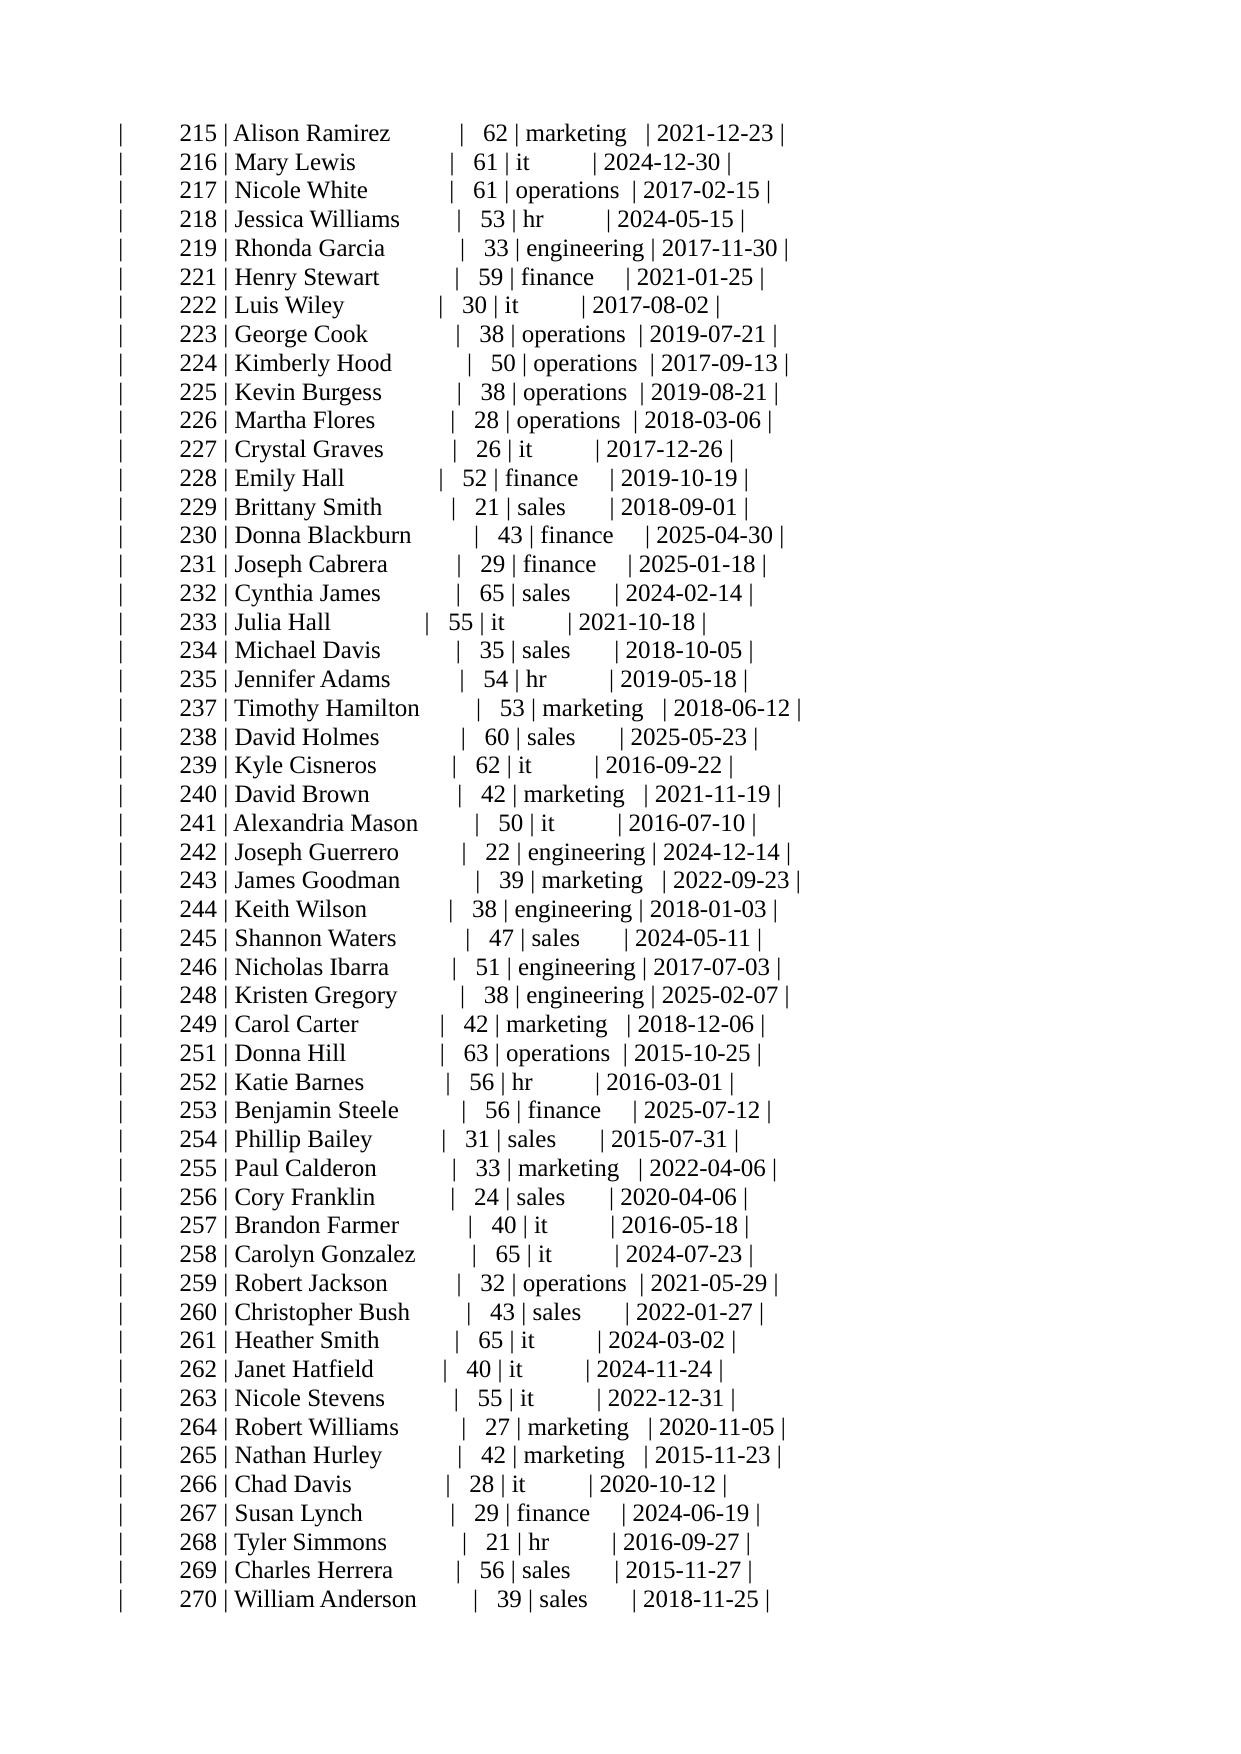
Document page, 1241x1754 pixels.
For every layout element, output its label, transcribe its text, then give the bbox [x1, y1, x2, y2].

text | 218 | Jessica Williams | 53 | hr | 2024-05-15 | [118, 204, 1122, 233]
text | 239 | Kyle Cisneros | 62 | it | 2016-09-22 | [118, 751, 1122, 779]
text | 259 | Robert Jackson | 32 | operations | 2021-05-29 | [118, 1268, 1122, 1297]
text | 266 | Chad Davis | 28 | it | 2020-10-12 | [118, 1469, 1122, 1498]
text | 215 | Alison Ramirez | 62 | marketing | 2021-12-23 | [118, 118, 1122, 147]
text | 253 | Benjamin Steele | 56 | finance | 2025-07-12 | [118, 1096, 1122, 1124]
text | 268 | Tyler Simmons | 21 | hr | 2016-09-27 | [118, 1527, 1122, 1556]
text | 260 | Christopher Bush | 43 | sales | 2022-01-27 | [118, 1297, 1122, 1326]
text | 232 | Cynthia James | 65 | sales | 2024-02-14 | [118, 578, 1122, 607]
text | 216 | Mary Lewis | 61 | it | 2024-12-30 | [118, 147, 1122, 176]
text | 237 | Timothy Hamilton | 53 | marketing | 2018-06-12 | [118, 693, 1122, 722]
text | 229 | Brittany Smith | 21 | sales | 2018-09-01 | [118, 492, 1122, 521]
text | 255 | Paul Calderon | 33 | marketing | 2022-04-06 | [118, 1153, 1122, 1182]
text | 221 | Henry Stewart | 59 | finance | 2021-01-25 | [118, 262, 1122, 291]
text | 269 | Charles Herrera | 56 | sales | 2015-11-27 | [118, 1556, 1122, 1584]
text | 252 | Katie Barnes | 56 | hr | 2016-03-01 | [118, 1067, 1122, 1096]
text | 223 | George Cook | 38 | operations | 2019-07-21 | [118, 319, 1122, 348]
text | 263 | Nicole Stevens | 55 | it | 2022-12-31 | [118, 1383, 1122, 1412]
text | 241 | Alexandria Mason | 50 | it | 2016-07-10 | [118, 808, 1122, 837]
text | 238 | David Holmes | 60 | sales | 2025-05-23 | [118, 722, 1122, 751]
text | 228 | Emily Hall | 52 | finance | 2019-10-19 | [118, 463, 1122, 492]
text | 245 | Shannon Waters | 47 | sales | 2024-05-11 | [118, 923, 1122, 952]
text | 251 | Donna Hill | 63 | operations | 2015-10-25 | [118, 1038, 1122, 1067]
text | 267 | Susan Lynch | 29 | finance | 2024-06-19 | [118, 1498, 1122, 1527]
text | 270 | William Anderson | 39 | sales | 2018-11-25 | [118, 1584, 1122, 1613]
text | 242 | Joseph Guerrero | 22 | engineering | 2024-12-14 | [118, 837, 1122, 866]
text | 249 | Carol Carter | 42 | marketing | 2018-12-06 | [118, 1009, 1122, 1038]
text | 246 | Nicholas Ibarra | 51 | engineering | 2017-07-03 | [118, 952, 1122, 981]
text | 233 | Julia Hall | 55 | it | 2021-10-18 | [118, 607, 1122, 636]
text | 224 | Kimberly Hood | 50 | operations | 2017-09-13 | [118, 348, 1122, 377]
text | 243 | James Goodman | 39 | marketing | 2022-09-23 | [118, 866, 1122, 894]
text | 256 | Cory Franklin | 24 | sales | 2020-04-06 | [118, 1182, 1122, 1211]
text | 257 | Brandon Farmer | 40 | it | 2016-05-18 | [118, 1211, 1122, 1239]
text | 261 | Heather Smith | 65 | it | 2024-03-02 | [118, 1326, 1122, 1354]
text | 254 | Phillip Bailey | 31 | sales | 2015-07-31 | [118, 1124, 1122, 1153]
text | 240 | David Brown | 42 | marketing | 2021-11-19 | [118, 779, 1122, 808]
text | 231 | Joseph Cabrera | 29 | finance | 2025-01-18 | [118, 549, 1122, 578]
text | 230 | Donna Blackburn | 43 | finance | 2025-04-30 | [118, 521, 1122, 549]
text | 235 | Jennifer Adams | 54 | hr | 2019-05-18 | [118, 664, 1122, 693]
text | 258 | Carolyn Gonzalez | 65 | it | 2024-07-23 | [118, 1239, 1122, 1268]
text | 234 | Michael Davis | 35 | sales | 2018-10-05 | [118, 636, 1122, 664]
text | 265 | Nathan Hurley | 42 | marketing | 2015-11-23 | [118, 1441, 1122, 1469]
text | 225 | Kevin Burgess | 38 | operations | 2019-08-21 | [118, 377, 1122, 406]
text | 244 | Keith Wilson | 38 | engineering | 2018-01-03 | [118, 894, 1122, 923]
text | 219 | Rhonda Garcia | 33 | engineering | 2017-11-30 | [118, 233, 1122, 262]
text | 226 | Martha Flores | 28 | operations | 2018-03-06 | [118, 406, 1122, 434]
text | 227 | Crystal Graves | 26 | it | 2017-12-26 | [118, 434, 1122, 463]
text | 248 | Kristen Gregory | 38 | engineering | 2025-02-07 | [118, 981, 1122, 1009]
text | 217 | Nicole White | 61 | operations | 2017-02-15 | [118, 176, 1122, 204]
text | 262 | Janet Hatfield | 40 | it | 2024-11-24 | [118, 1354, 1122, 1383]
text | 222 | Luis Wiley | 30 | it | 2017-08-02 | [118, 291, 1122, 319]
text | 264 | Robert Williams | 27 | marketing | 2020-11-05 | [118, 1412, 1122, 1441]
